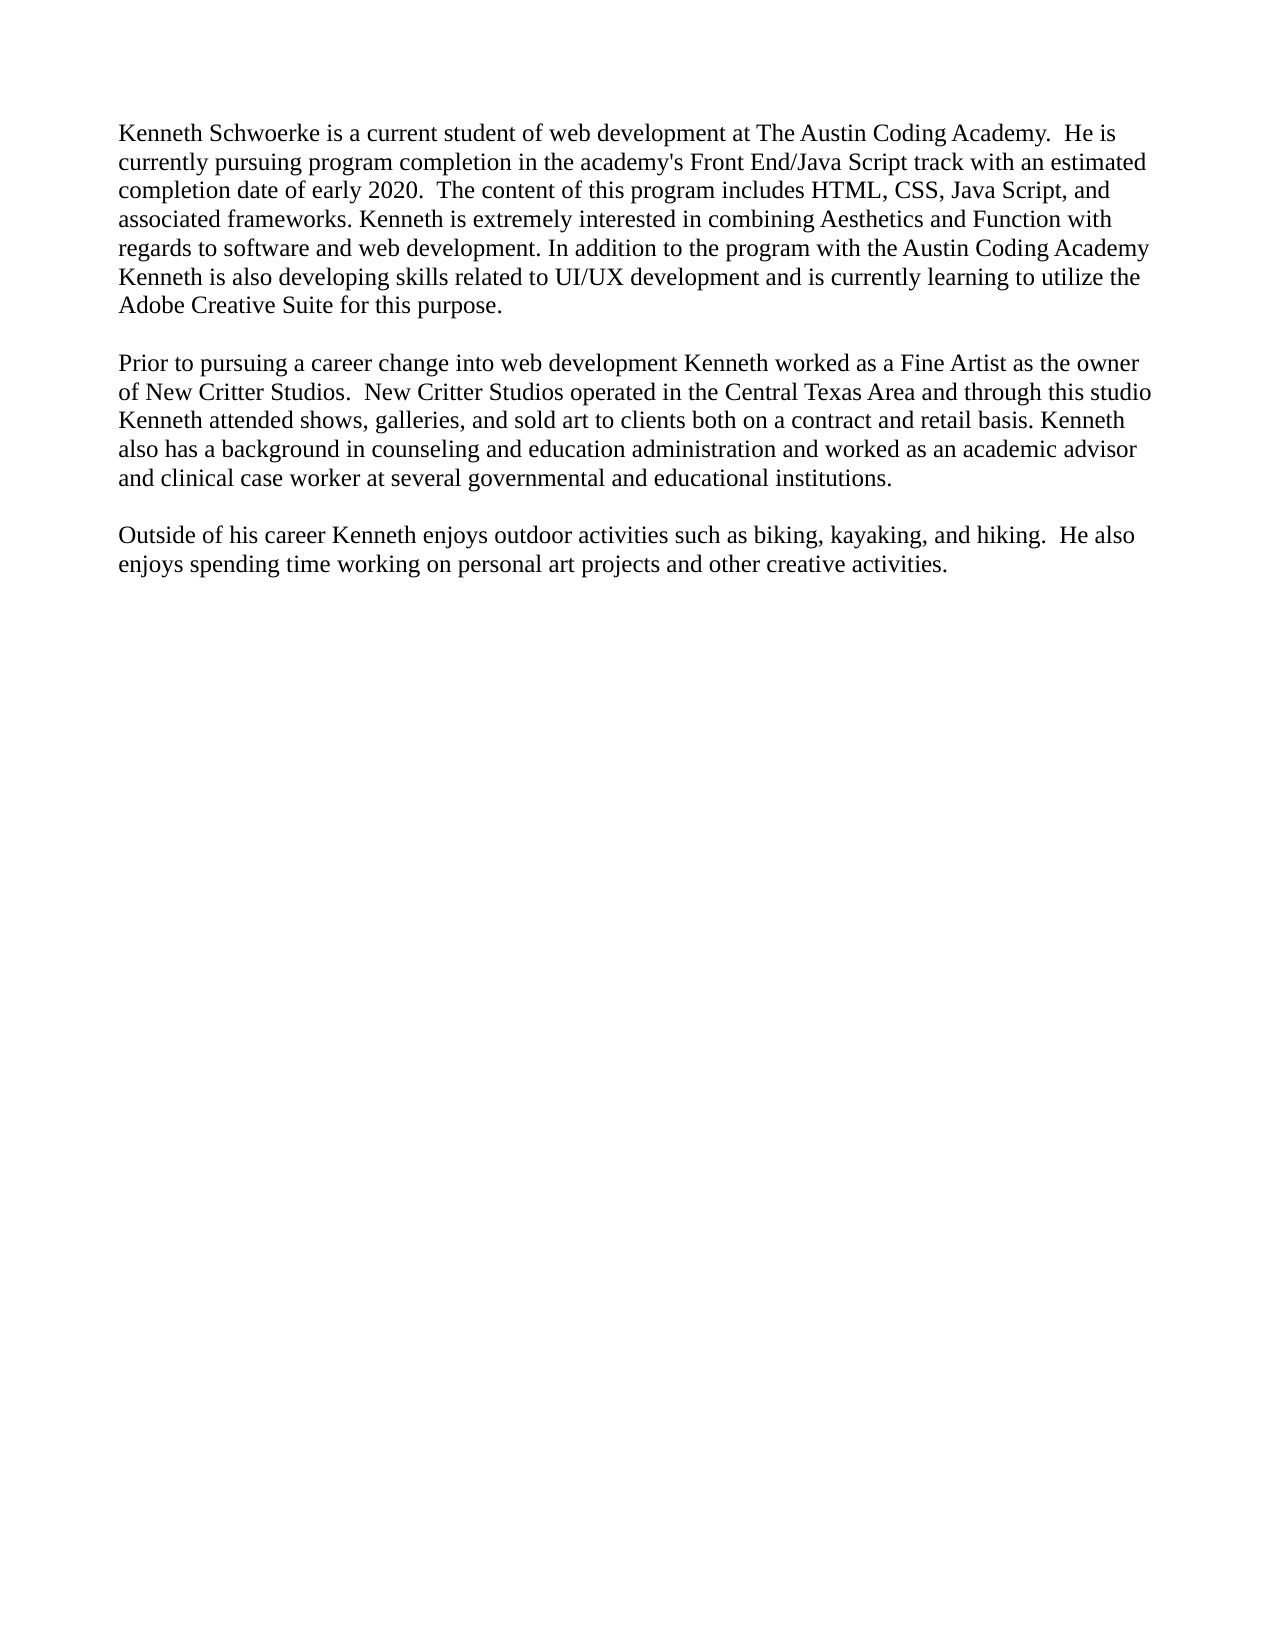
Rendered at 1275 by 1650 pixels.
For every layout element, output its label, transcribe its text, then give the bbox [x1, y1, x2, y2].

text Kenneth Schwoerke is a current student of web development at The Austin Coding Academy. He is currently pursuing program completion in the academy's Front End/Java Script track with an estimated completion date of early 2020. The content of this program includes HTML, CSS, Java Script, and associated frameworks. Kenneth is extremely interested in combining Aesthetics and Function with regards to software and web development. In addition to the program with the Austin Coding Academy Kenneth is also developing skills related to UI/UX development and is currently learning to utilize the Adobe Creative Suite for this purpose. [118, 118, 1157, 319]
text Outside of his career Kenneth enjoys outdoor activities such as biking, kayaking, and hiking. He also enjoys spending time working on personal art projects and other creative activities. [118, 521, 1157, 578]
text Prior to pursuing a career change into web development Kenneth worked as a Fine Artist as the owner of New Critter Studios. New Critter Studios operated in the Central Texas Area and through this studio Kenneth attended shows, galleries, and sold art to clients both on a contract and retail basis. Kenneth also has a background in counseling and education administration and worked as an academic advisor and clinical case worker at several governmental and educational institutions. [118, 348, 1157, 492]
